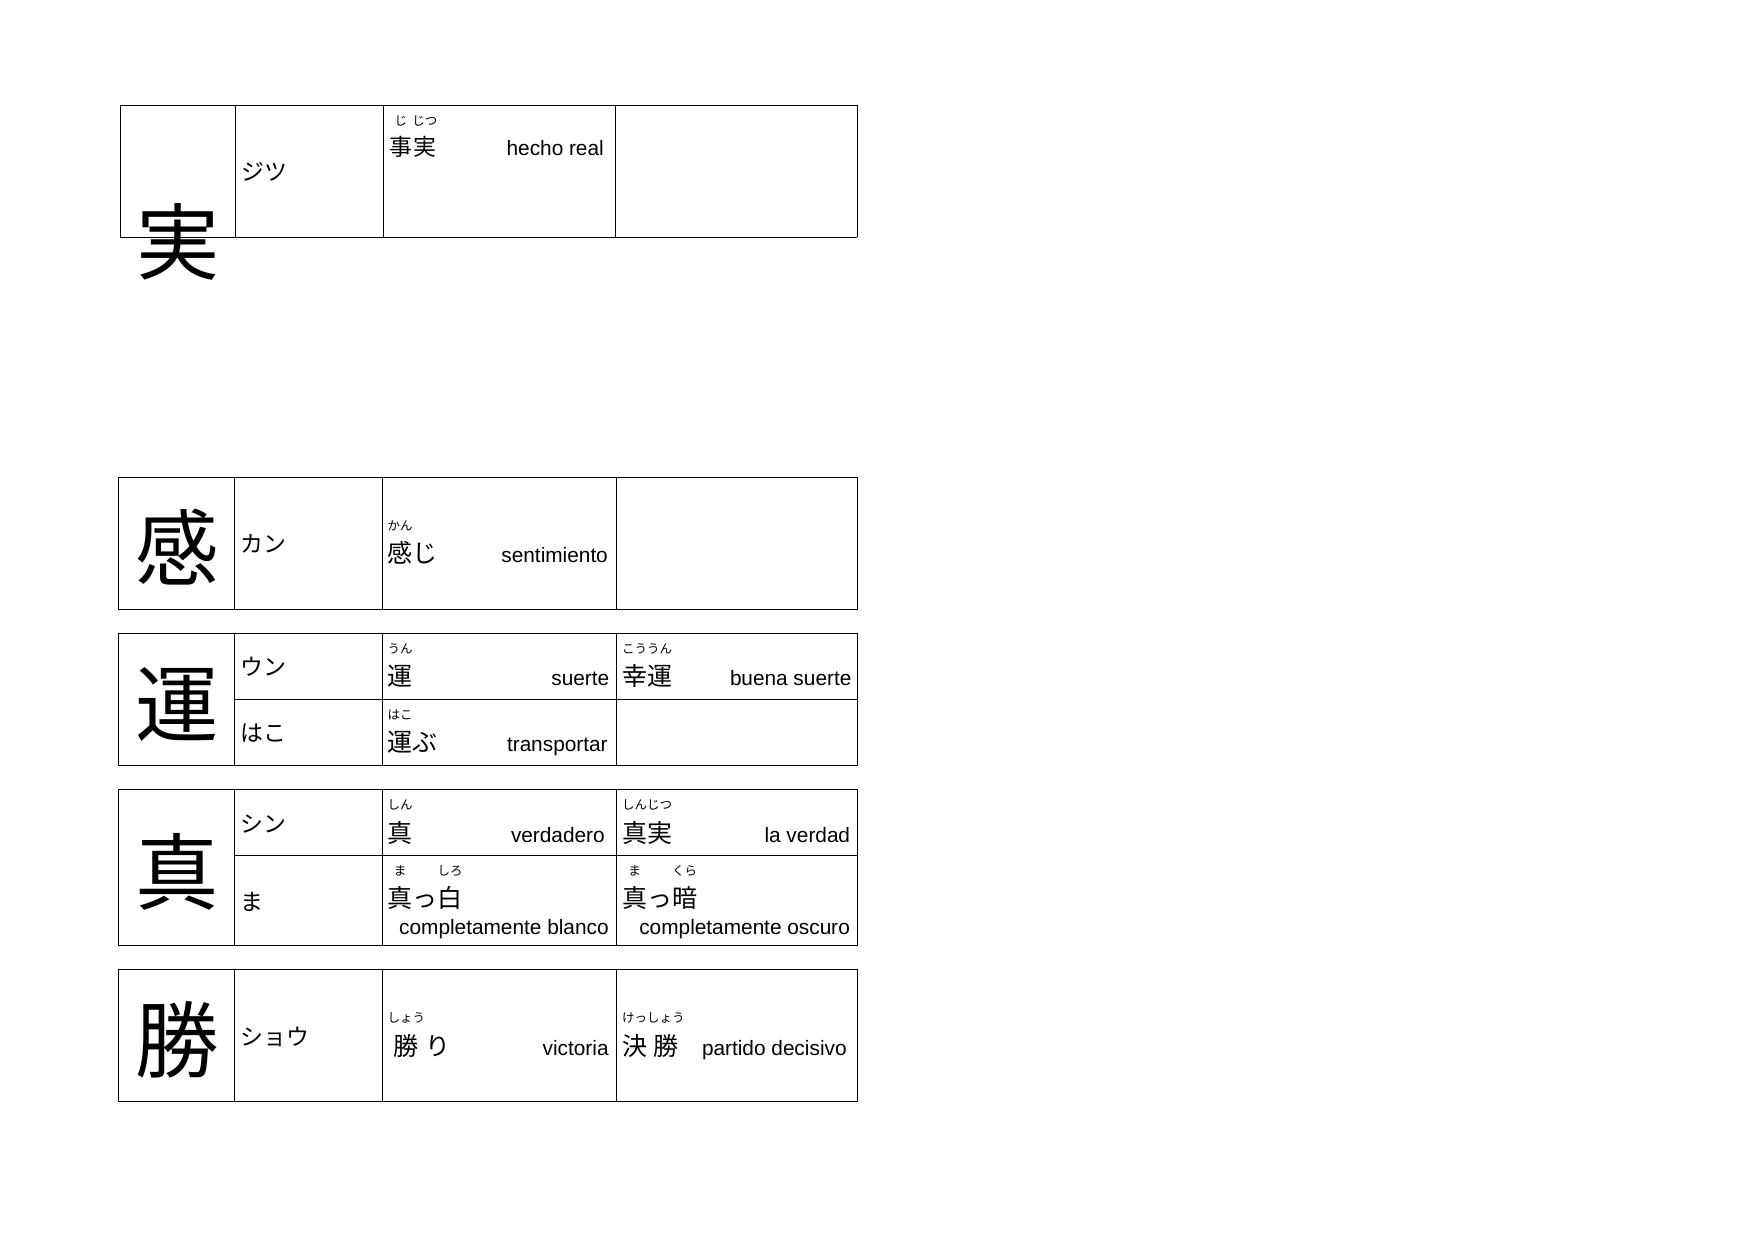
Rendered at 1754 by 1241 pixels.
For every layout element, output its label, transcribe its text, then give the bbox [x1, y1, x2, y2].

table_header 勝 [119, 970, 234, 1101]
table_cell 真まっ白しろ completamente blanco [383, 856, 616, 945]
table_cell ま [235, 856, 382, 945]
table_header カン [235, 478, 382, 609]
table_header 運 [119, 634, 234, 765]
table_header 決けっ勝しょう partido decisivo [617, 970, 857, 1101]
table_header 感かんじ sentimiento [383, 478, 616, 609]
table_header 幸こう運うん buena suerte [617, 634, 857, 699]
table_header 真 [119, 790, 234, 945]
table_cell 事じ実じつ hecho real [384, 106, 615, 237]
table_header 勝しょうり victoria [383, 970, 616, 1101]
table_header ショウ [235, 970, 382, 1101]
table_header [617, 478, 857, 609]
table_cell ジツ [236, 106, 383, 237]
table_header 実 [149, 217, 206, 226]
table_header ウン [235, 634, 382, 699]
table_header 運うん suerte [383, 634, 616, 699]
table_cell [617, 700, 857, 765]
table_cell 運はこぶ transportar [383, 700, 616, 765]
table_header 真しん実じつ la verdad [617, 790, 857, 855]
table_cell はこ [235, 700, 382, 765]
table_cell [616, 106, 857, 237]
table_cell 真まっ暗くら completamente oscuro [617, 856, 857, 945]
table_header 感 [119, 478, 234, 609]
table_header シン [235, 790, 382, 855]
table_header 真しん verdadero [383, 790, 616, 855]
table_header 実 [121, 106, 235, 237]
